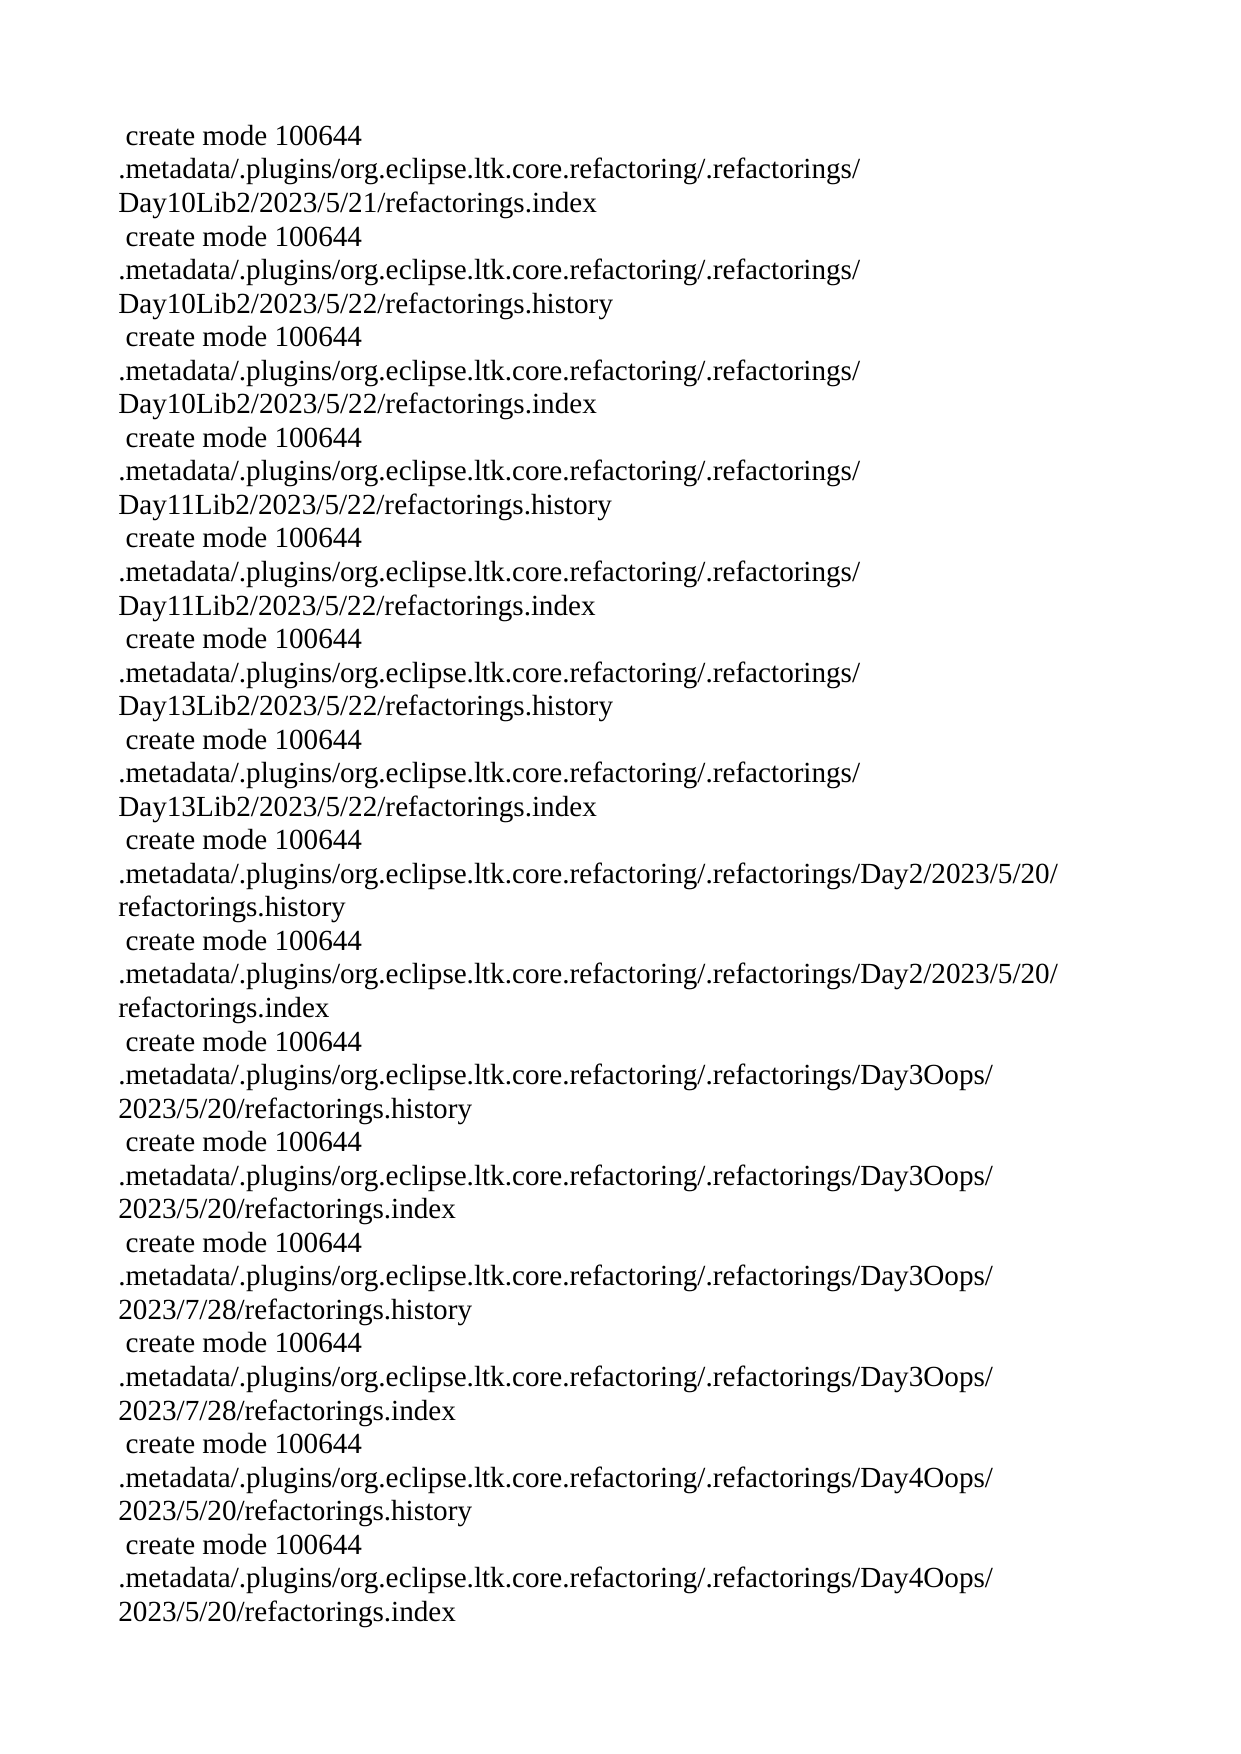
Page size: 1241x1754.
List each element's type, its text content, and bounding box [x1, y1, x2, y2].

text create mode 100644 .metadata/.plugins/org.eclipse.ltk.core.refactoring/.refactorings/Day4Oops/2023/5/20/refactorings.index [118, 1527, 1122, 1627]
text create mode 100644 .metadata/.plugins/org.eclipse.ltk.core.refactoring/.refactorings/Day4Oops/2023/5/20/refactorings.history [118, 1426, 1122, 1527]
text create mode 100644 .metadata/.plugins/org.eclipse.ltk.core.refactoring/.refactorings/Day2/2023/5/20/refactorings.history [118, 822, 1122, 923]
text create mode 100644 .metadata/.plugins/org.eclipse.ltk.core.refactoring/.refactorings/Day3Oops/2023/5/20/refactorings.index [118, 1124, 1122, 1225]
text create mode 100644 .metadata/.plugins/org.eclipse.ltk.core.refactoring/.refactorings/Day10Lib2/2023/5/22/refactorings.history [118, 219, 1122, 319]
text create mode 100644 .metadata/.plugins/org.eclipse.ltk.core.refactoring/.refactorings/Day10Lib2/2023/5/21/refactorings.index [118, 118, 1122, 219]
text create mode 100644 .metadata/.plugins/org.eclipse.ltk.core.refactoring/.refactorings/Day3Oops/2023/7/28/refactorings.index [118, 1326, 1122, 1426]
text create mode 100644 .metadata/.plugins/org.eclipse.ltk.core.refactoring/.refactorings/Day10Lib2/2023/5/22/refactorings.index [118, 319, 1122, 420]
text create mode 100644 .metadata/.plugins/org.eclipse.ltk.core.refactoring/.refactorings/Day3Oops/2023/5/20/refactorings.history [118, 1024, 1122, 1124]
text create mode 100644 .metadata/.plugins/org.eclipse.ltk.core.refactoring/.refactorings/Day2/2023/5/20/refactorings.index [118, 923, 1122, 1024]
text create mode 100644 .metadata/.plugins/org.eclipse.ltk.core.refactoring/.refactorings/Day11Lib2/2023/5/22/refactorings.history [118, 420, 1122, 521]
text create mode 100644 .metadata/.plugins/org.eclipse.ltk.core.refactoring/.refactorings/Day11Lib2/2023/5/22/refactorings.index [118, 521, 1122, 621]
text create mode 100644 .metadata/.plugins/org.eclipse.ltk.core.refactoring/.refactorings/Day3Oops/2023/7/28/refactorings.history [118, 1225, 1122, 1326]
text create mode 100644 .metadata/.plugins/org.eclipse.ltk.core.refactoring/.refactorings/Day13Lib2/2023/5/22/refactorings.history [118, 621, 1122, 722]
text create mode 100644 .metadata/.plugins/org.eclipse.ltk.core.refactoring/.refactorings/Day13Lib2/2023/5/22/refactorings.index [118, 722, 1122, 822]
